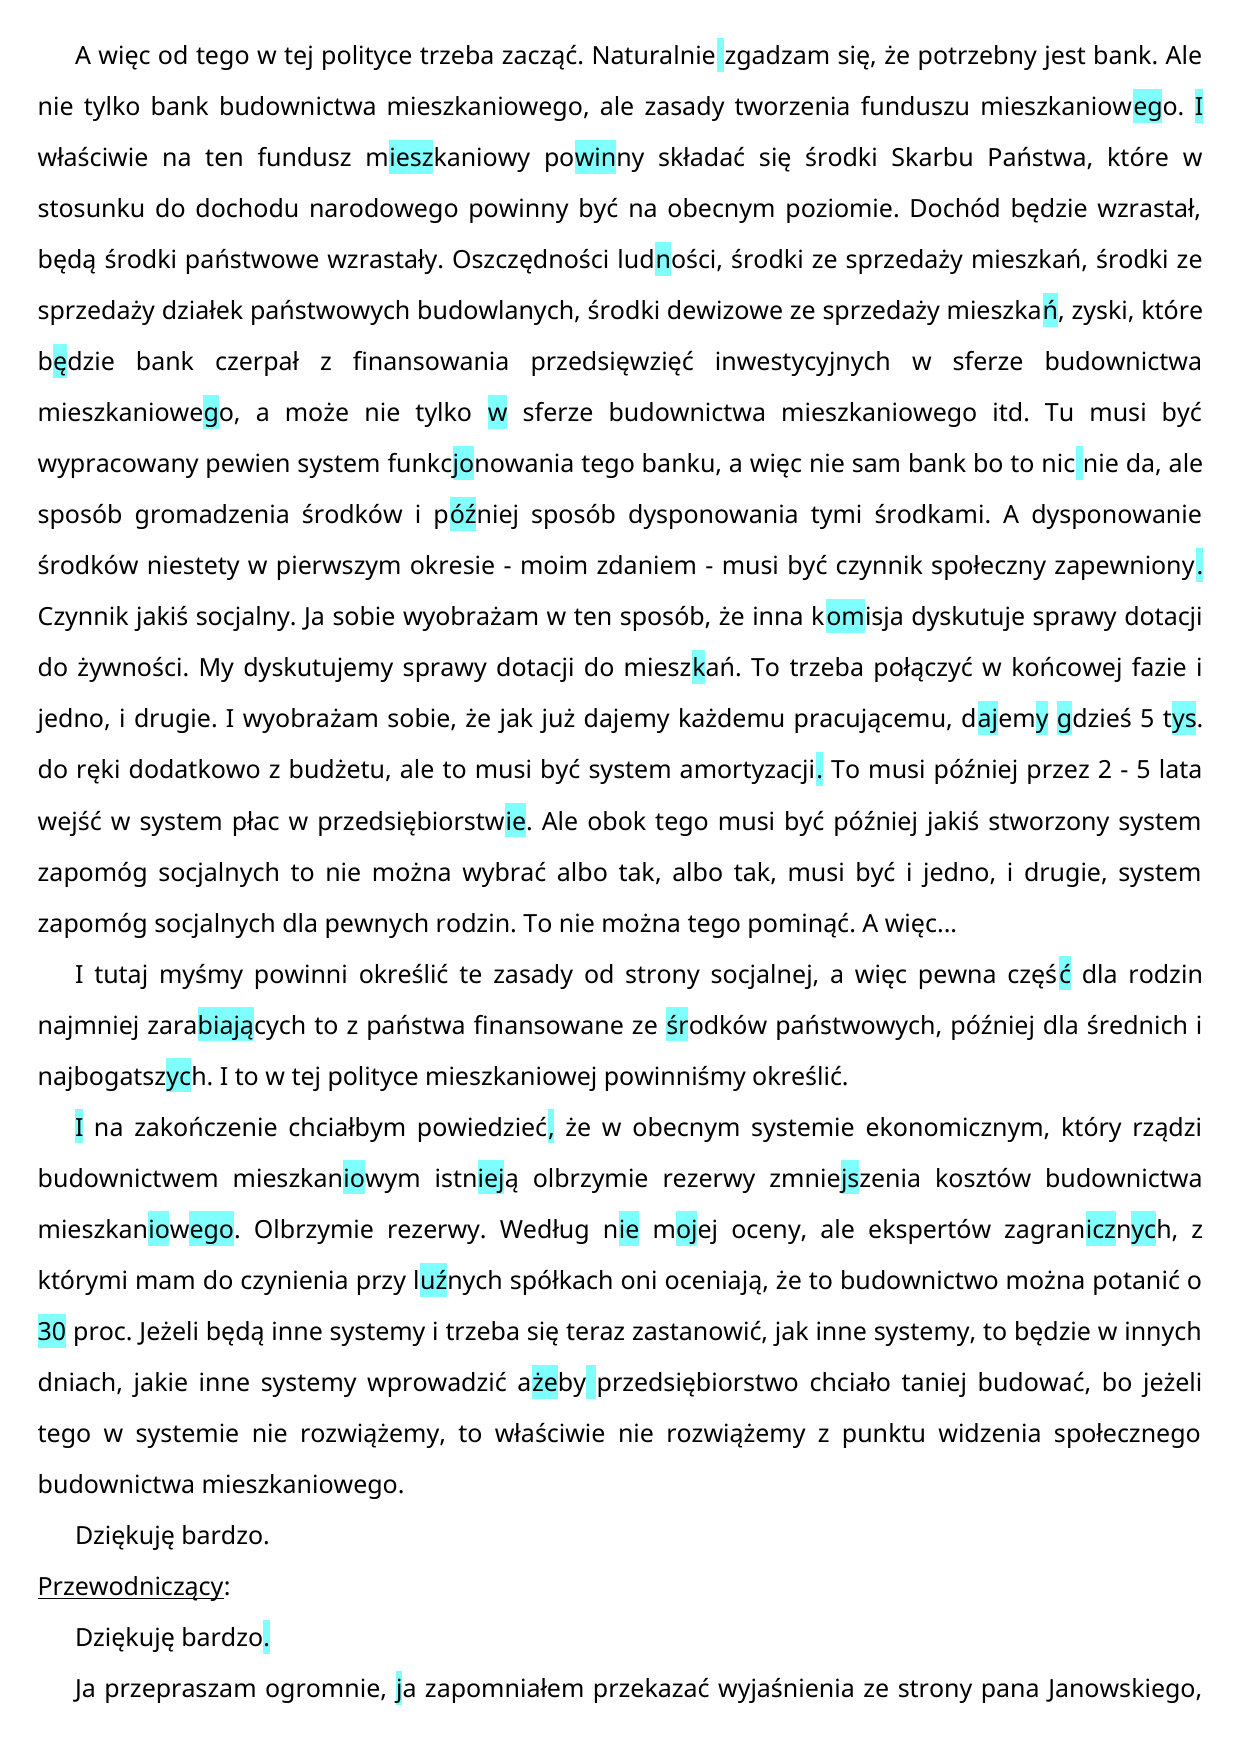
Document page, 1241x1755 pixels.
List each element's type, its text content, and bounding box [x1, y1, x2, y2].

text I tutaj myśmy powinni określić te zasady od strony socjalnej, a więc pewna część dla rodzin najmniej zarabiających to z państwa finansowane ze środków państwowych, później dla średnich i najbogatszych. I to w tej polityce mieszkaniowej powinniśmy określić. [37, 956, 1203, 1092]
text A więc od tego w tej polityce trzeba zacząć. Naturalnie zgadzam się, że potrzebny jest bank. Ale nie tylko bank budownictwa mieszkaniowego, ale zasady tworzenia funduszu mieszkaniowego. I właściwie na ten fundusz mieszkaniowy powinny składać się środki Skarbu Państwa, które w stosunku do dochodu narodowego powinny być na obecnym poziomie. Dochód będzie wzrastał, będą środki państwowe wzrastały. Oszczędności ludności, środki ze sprzedaży mieszkań, środki ze sprzedaży działek państwowych budowlanych, środki dewizowe ze sprzedaży mieszkań, zyski, które będzie bank czerpał z finansowania przedsięwzięć inwestycyjnych w sferze budownictwa mieszkaniowego, a może nie tylko w sferze budownictwa mieszkaniowego itd. Tu musi być wypracowany pewien system funkcjonowania tego banku, a więc nie sam bank bo to nic nie da, ale sposób gromadzenia środków i później sposób dysponowania tymi środkami. A dysponowanie środków niestety w pierwszym okresie - moim zdaniem - musi być czynnik społeczny zapewniony. Czynnik jakiś socjalny. Ja sobie wyobrażam w ten sposób, że inna komisja dyskutuje sprawy dotacji do żywności. My dyskutujemy sprawy dotacji do mieszkań. To trzeba połączyć w końcowej fazie i jedno, i drugie. I wyobrażam sobie, że jak już dajemy każdemu pracującemu, dajemy gdzieś 5 tys. do ręki dodatkowo z budżetu, ale to musi być system amortyzacji. To musi później przez 2 - 5 lata wejść w system płac w przedsiębiorstwie. Ale obok tego musi być później jakiś stworzony system zapomóg socjalnych to nie można wybrać albo tak, albo tak, musi być i jedno, i drugie, system zapomóg socjalnych dla pewnych rodzin. To nie można tego pominąć. A więc... [37, 37, 1203, 939]
text Ja przepraszam ogromnie, ja zapomniałem przekazać wyjaśnienia ze strony pana Janowskiego, [37, 1671, 1203, 1705]
text I na zakończenie chciałbym powiedzieć, że w obecnym systemie ekonomicznym, który rządzi budownictwem mieszkaniowym istnieją olbrzymie rezerwy zmniejszenia kosztów budownictwa mieszkaniowego. Olbrzymie rezerwy. Według nie mojej oceny, ale ekspertów zagranicznych, z którymi mam do czynienia przy luźnych spółkach oni oceniają, że to budownictwo można potanić o 30 proc. Jeżeli będą inne systemy i trzeba się teraz zastanowić, jak inne systemy, to będzie w innych dniach, jakie inne systemy wprowadzić ażeby przedsiębiorstwo chciało taniej budować, bo jeżeli tego w systemie nie rozwiążemy, to właściwie nie rozwiążemy z punktu widzenia społecznego budownictwa mieszkaniowego. [37, 1109, 1203, 1501]
text Dziękuję bardzo. [37, 1518, 1203, 1552]
text Dziękuję bardzo. [37, 1620, 1203, 1654]
text Przewodniczący: [37, 1569, 1203, 1603]
